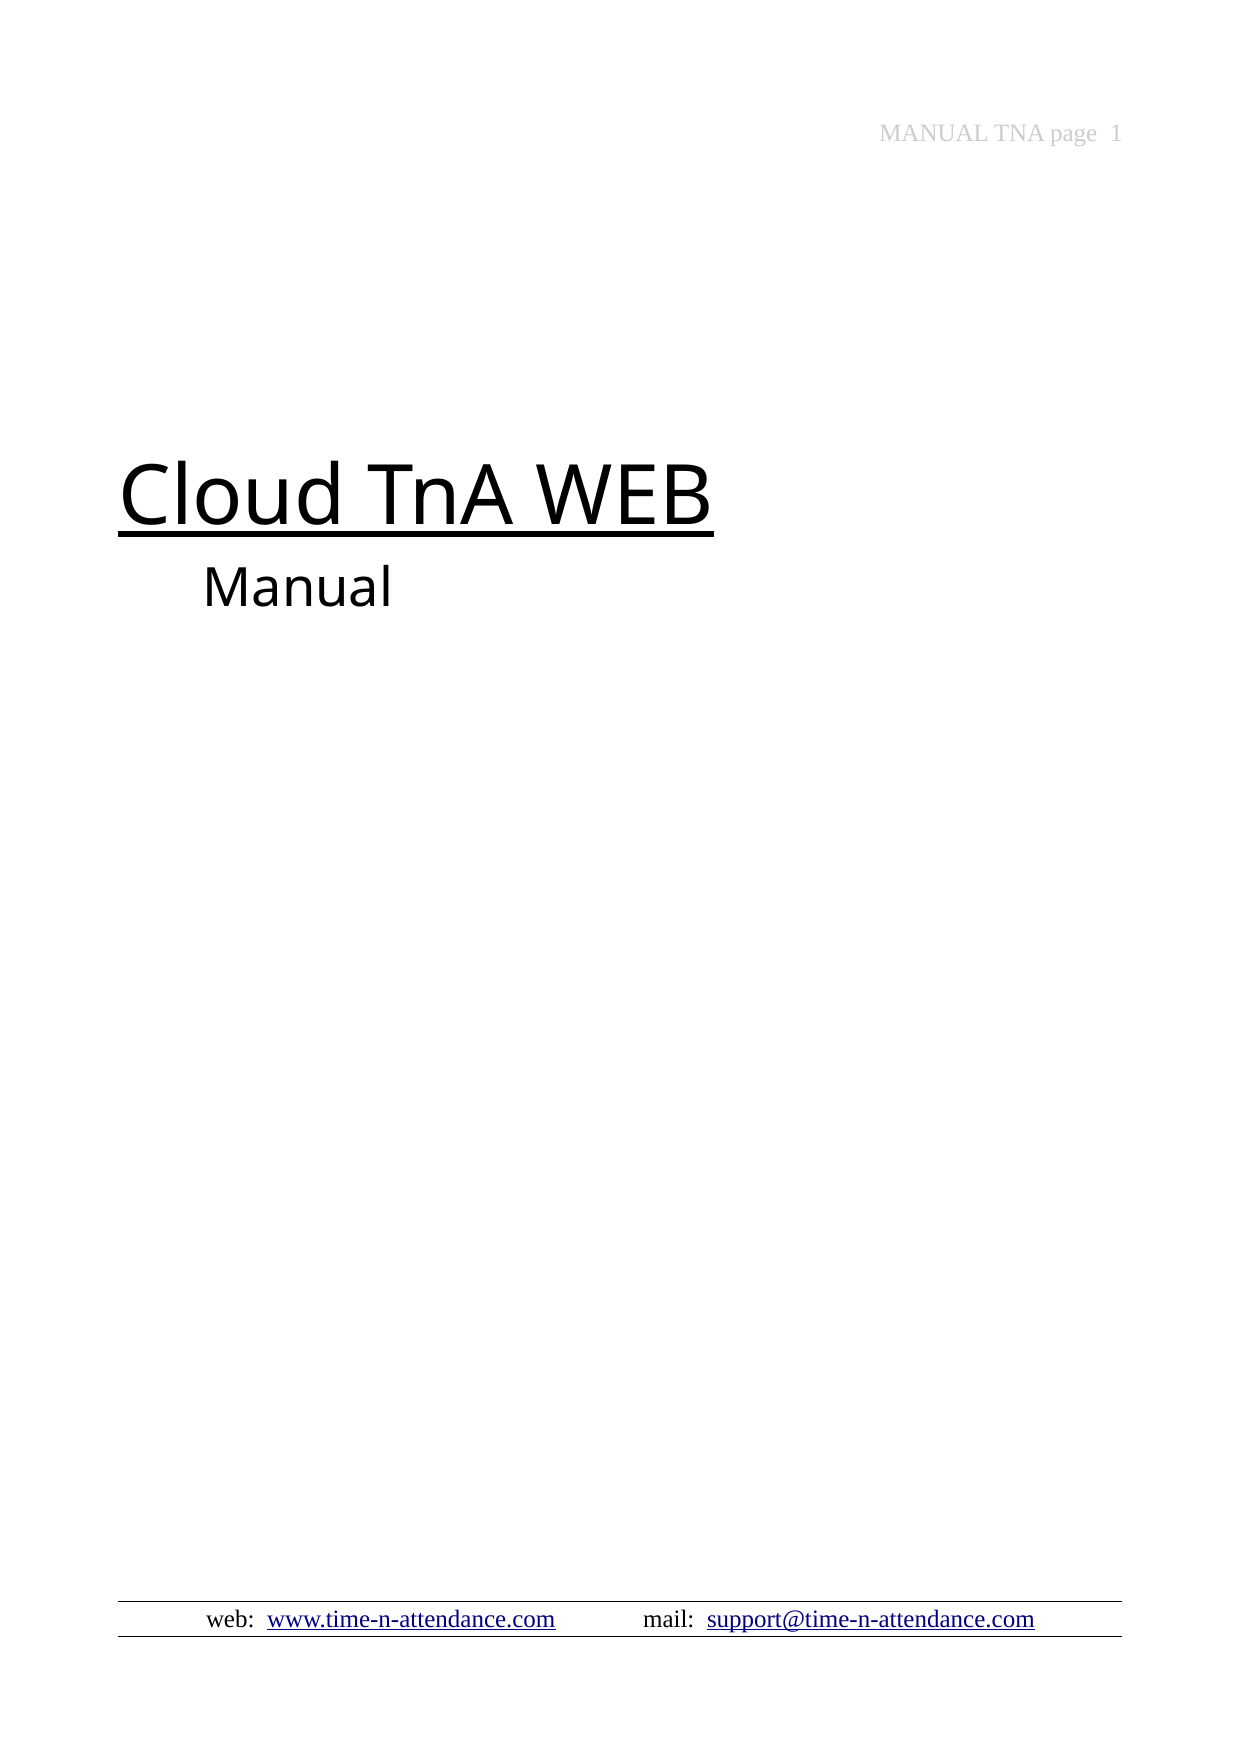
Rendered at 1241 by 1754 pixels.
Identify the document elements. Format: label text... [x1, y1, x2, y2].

text Manual [118, 549, 1122, 622]
text Cloud TnA WEB [118, 435, 1122, 549]
